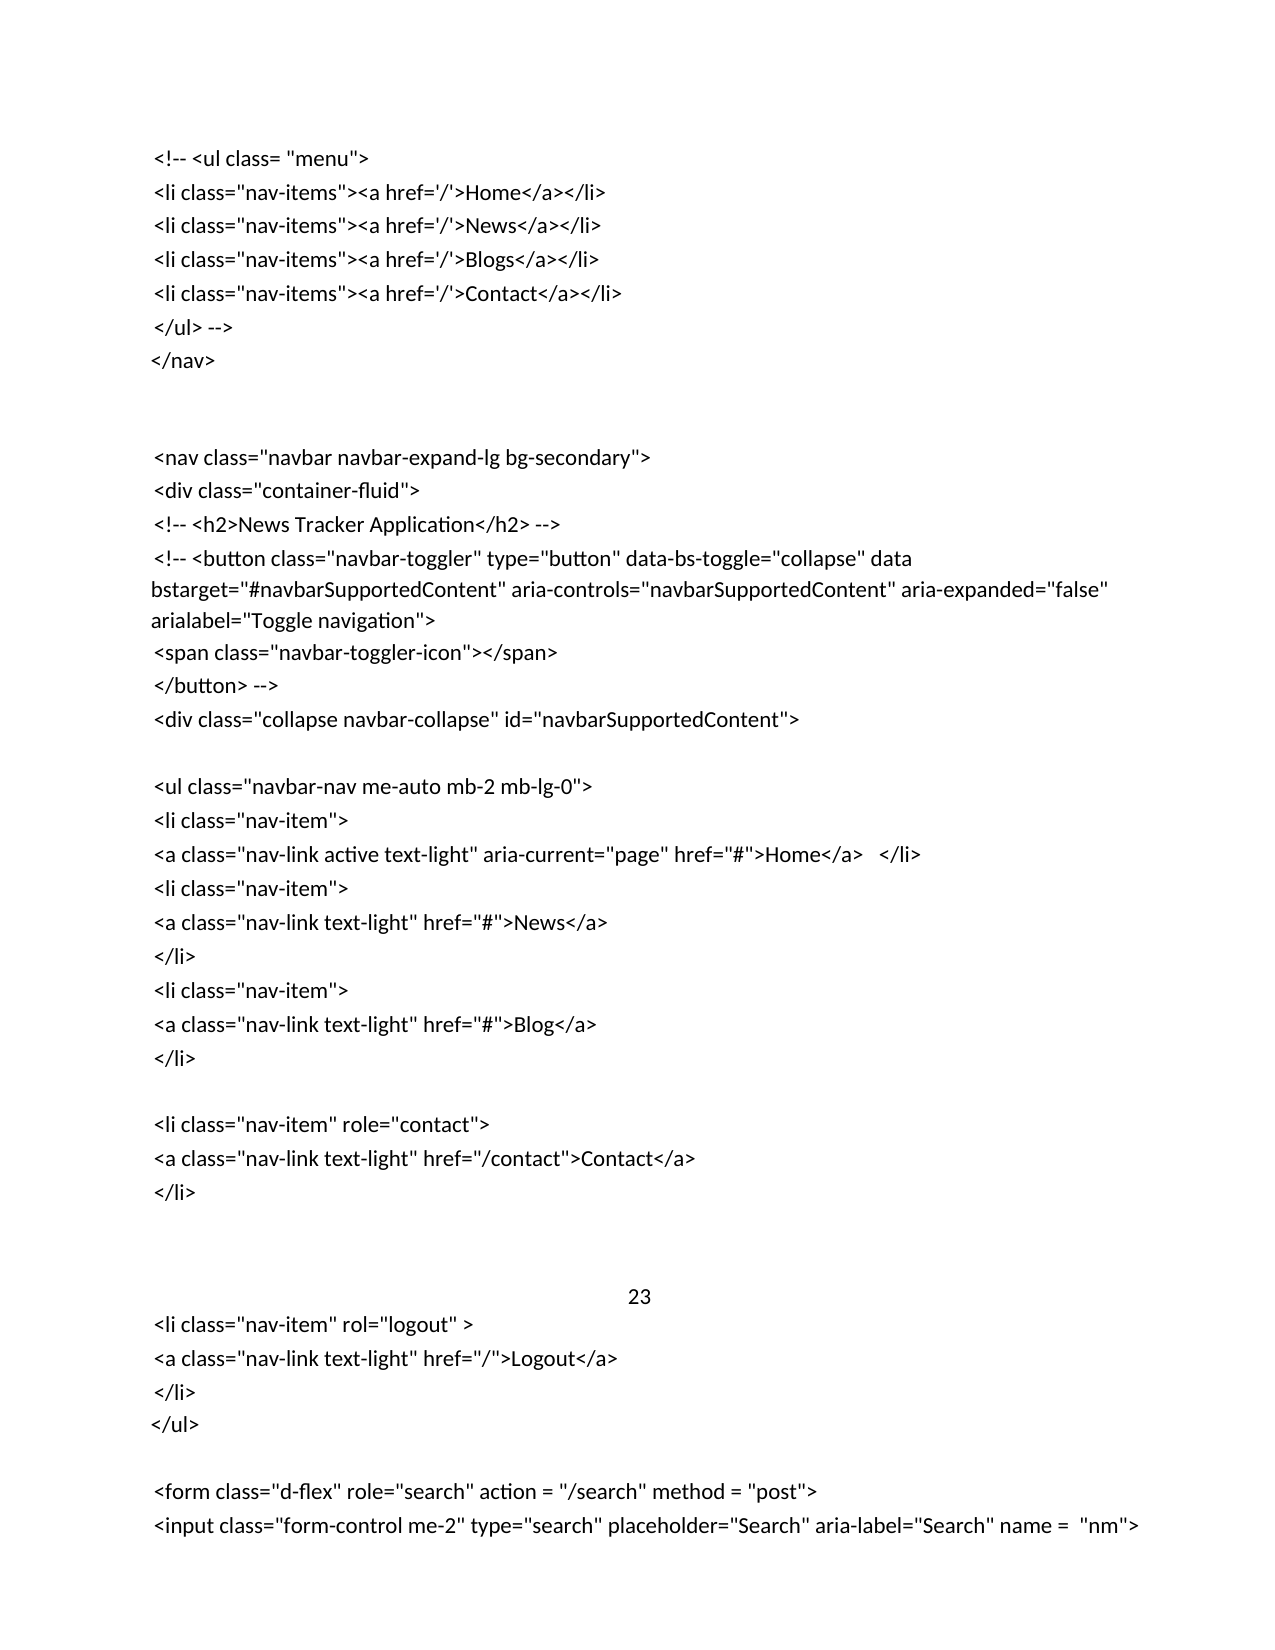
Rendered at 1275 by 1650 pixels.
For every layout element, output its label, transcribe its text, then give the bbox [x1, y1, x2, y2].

text 23 [628, 1282, 1269, 1310]
text <li class="nav-items"><a href='/'>News</a></li> [148, 212, 1269, 240]
text <a class="nav-link active text-light" aria-current="page" href="#">Home</a> </li> [148, 840, 948, 868]
text <li class="nav-item" role="contact"> [148, 1111, 1269, 1138]
text <!-- <h2>News Tracker Application</h2> --> [148, 511, 1269, 538]
text <!-- <ul class= "menu"> [148, 144, 1269, 172]
text </li> [148, 1378, 1269, 1406]
text <input class="form-control me-2" type="search" placeholder="Search" aria-label="Search" name = "nm"> [148, 1511, 1143, 1539]
text <li class="nav-item"> [148, 806, 1269, 834]
text <li class="nav-item"> [148, 976, 1269, 1004]
text <!-- <button class="navbar-toggler" type="button" data-bs-toggle="collapse" data bstarget="#navbarSupportedContent" aria-controls="navbarSupportedContent" aria-expanded="false" arialabel="Toggle navigation"> [148, 544, 1133, 634]
text <a class="nav-link text-light" href="#">Blog</a> [148, 1010, 1269, 1038]
text </li> [148, 1178, 1269, 1206]
text </nav> [150, 346, 1269, 374]
text </button> --> [148, 672, 1269, 699]
text </ul> [150, 1411, 1269, 1438]
text </ul> --> [148, 313, 1269, 341]
text </li> [148, 942, 1269, 970]
text <ul class="navbar-nav me-auto mb-2 mb-lg-0"> [148, 772, 1269, 800]
text <li class="nav-item"> [148, 874, 1269, 903]
text <li class="nav-items"><a href='/'>Contact</a></li> [148, 279, 1269, 307]
text <a class="nav-link text-light" href="/contact">Contact</a> [148, 1144, 1269, 1172]
text <li class="nav-item" rol="logout" > [148, 1310, 1269, 1338]
text <div class="container-fluid"> [148, 477, 1269, 505]
text <li class="nav-items"><a href='/'>Home</a></li> [148, 178, 1269, 206]
text <form class="d-flex" role="search" action = "/search" method = "post"> [148, 1477, 1269, 1505]
text <a class="nav-link text-light" href="#">News</a> [148, 908, 1269, 936]
text </li> [148, 1044, 1269, 1072]
text <div class="collapse navbar-collapse" id="navbarSupportedContent"> [148, 705, 1269, 733]
text <nav class="navbar navbar-expand-lg bg-secondary"> [148, 443, 1269, 471]
text <li class="nav-items"><a href='/'>Blogs</a></li> [148, 246, 1269, 273]
text <span class="navbar-toggler-icon"></span> [148, 638, 1269, 666]
text <a class="nav-link text-light" href="/">Logout</a> [148, 1344, 1269, 1372]
